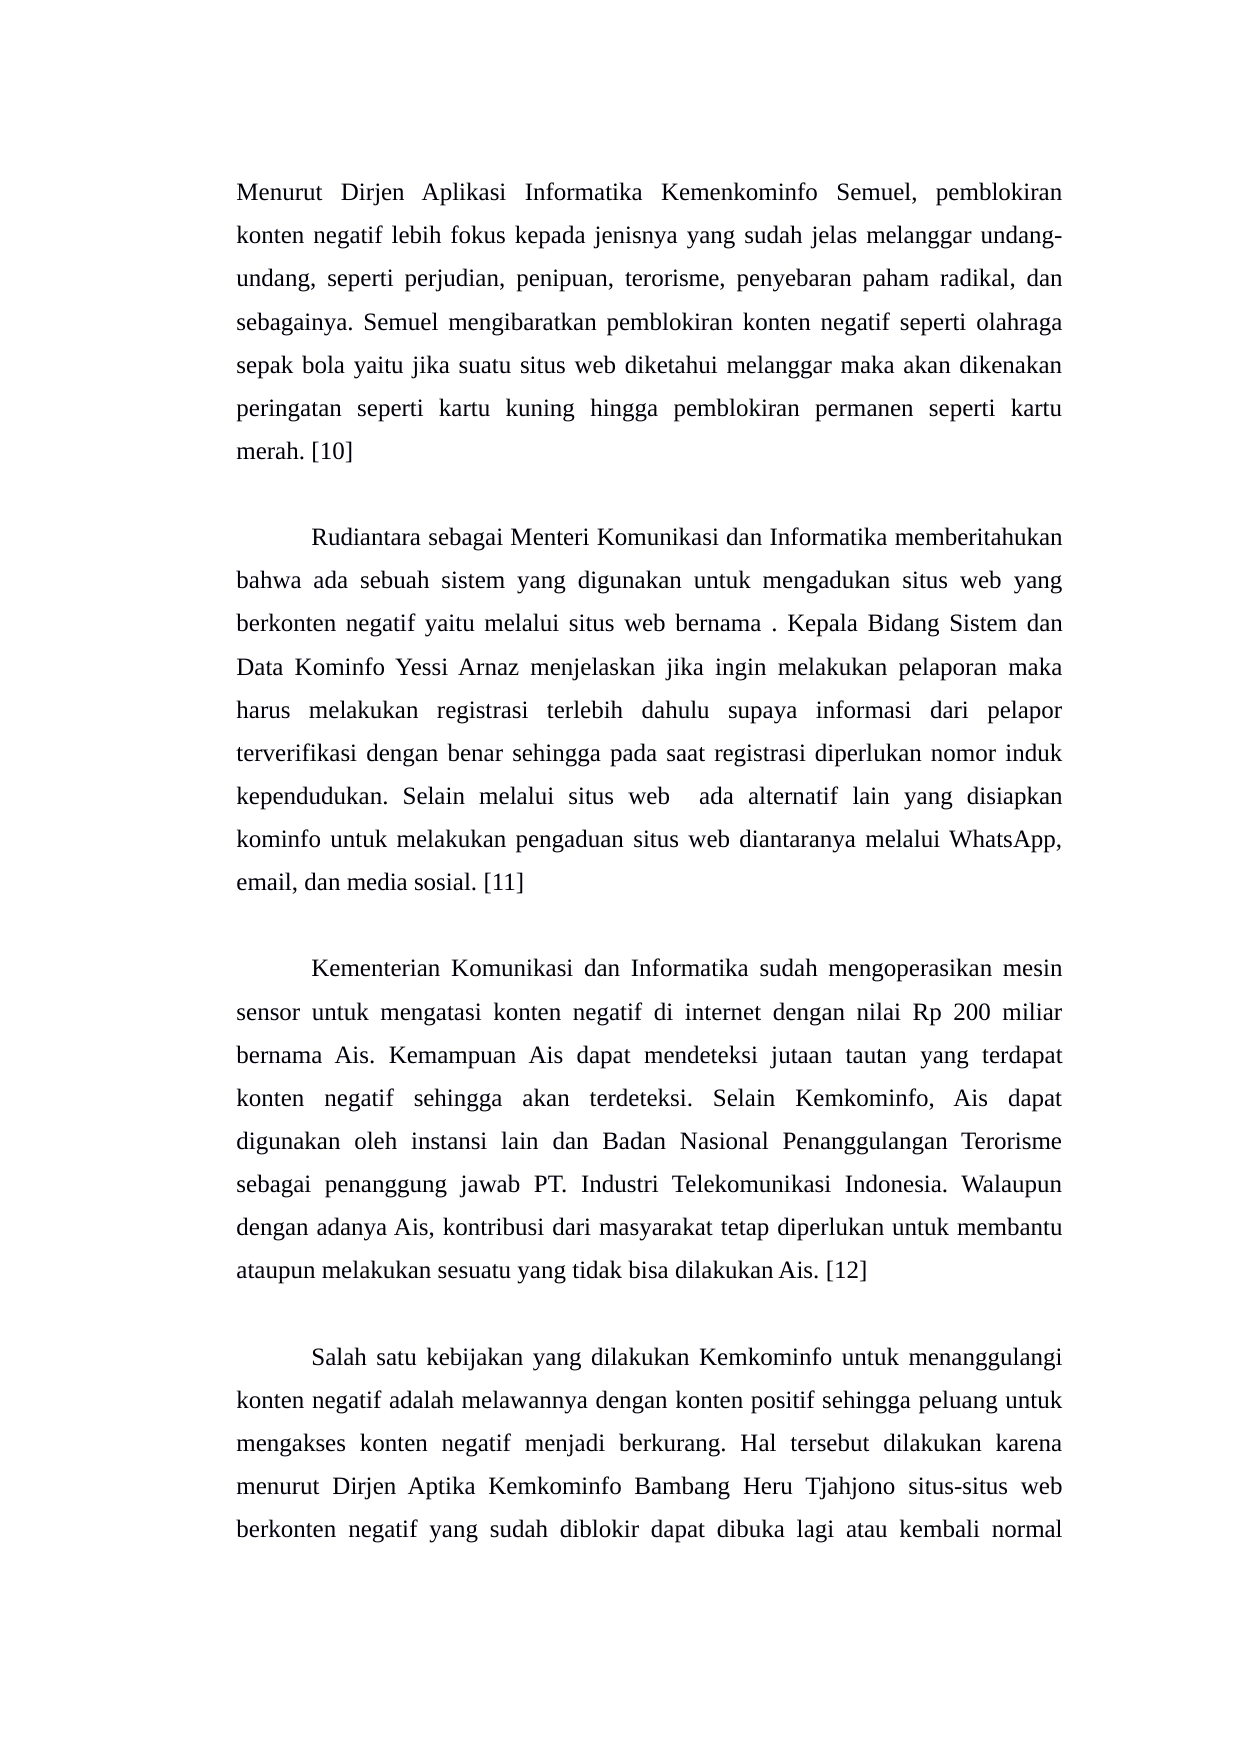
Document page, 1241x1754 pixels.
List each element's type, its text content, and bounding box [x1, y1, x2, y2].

text Menurut Dirjen Aplikasi Informatika Kemenkominfo Semuel, pemblokiran konten negatif lebih fokus kepada jenisnya yang sudah jelas melanggar undang-undang, seperti perjudian, penipuan, terorisme, penyebaran paham radikal, dan sebagainya. Semuel mengibaratkan pemblokiran konten negatif seperti olahraga sepak bola yaitu jika suatu situs web diketahui melanggar maka akan dikenakan peringatan seperti kartu kuning hingga pemblokiran permanen seperti kartu merah. [10] [236, 177, 1063, 465]
text Rudiantara sebagai Menteri Komunikasi dan Informatika memberitahukan bahwa ada sebuah sistem yang digunakan untuk mengadukan situs web yang berkonten negatif yaitu melalui situs web bernama https://aduankonten.id/. Kepala Bidang Sistem dan Data Kominfo Yessi Arnaz menjelaskan jika ingin melakukan pelaporan maka harus melakukan registrasi terlebih dahulu supaya informasi dari pelapor terverifikasi dengan benar sehingga pada saat registrasi diperlukan nomor induk kependudukan. Selain melalui situs web https://aduankonten.id/ ada alternatif lain yang disiapkan kominfo untuk melakukan pengaduan situs web diantaranya melalui WhatsApp, email, dan media sosial. [11] [236, 522, 1063, 896]
text Salah satu kebijakan yang dilakukan Kemkominfo untuk menanggulangi konten negatif adalah melawannya dengan konten positif sehingga peluang untuk mengakses konten negatif menjadi berkurang. Hal tersebut dilakukan karena menurut Dirjen Aptika Kemkominfo Bambang Heru Tjahjono situs-situs web berkonten negatif yang sudah diblokir dapat dibuka lagi atau kembali normal [236, 1342, 1063, 1543]
text Kementerian Komunikasi dan Informatika sudah mengoperasikan mesin sensor untuk mengatasi konten negatif di internet dengan nilai Rp 200 miliar bernama Ais. Kemampuan Ais dapat mendeteksi jutaan tautan yang terdapat konten negatif sehingga akan terdeteksi. Selain Kemkominfo, Ais dapat digunakan oleh instansi lain dan Badan Nasional Penanggulangan Terorisme sebagai penanggung jawab PT. Industri Telekomunikasi Indonesia. Walaupun dengan adanya Ais, kontribusi dari masyarakat tetap diperlukan untuk membantu ataupun melakukan sesuatu yang tidak bisa dilakukan Ais. [12] [236, 953, 1063, 1284]
